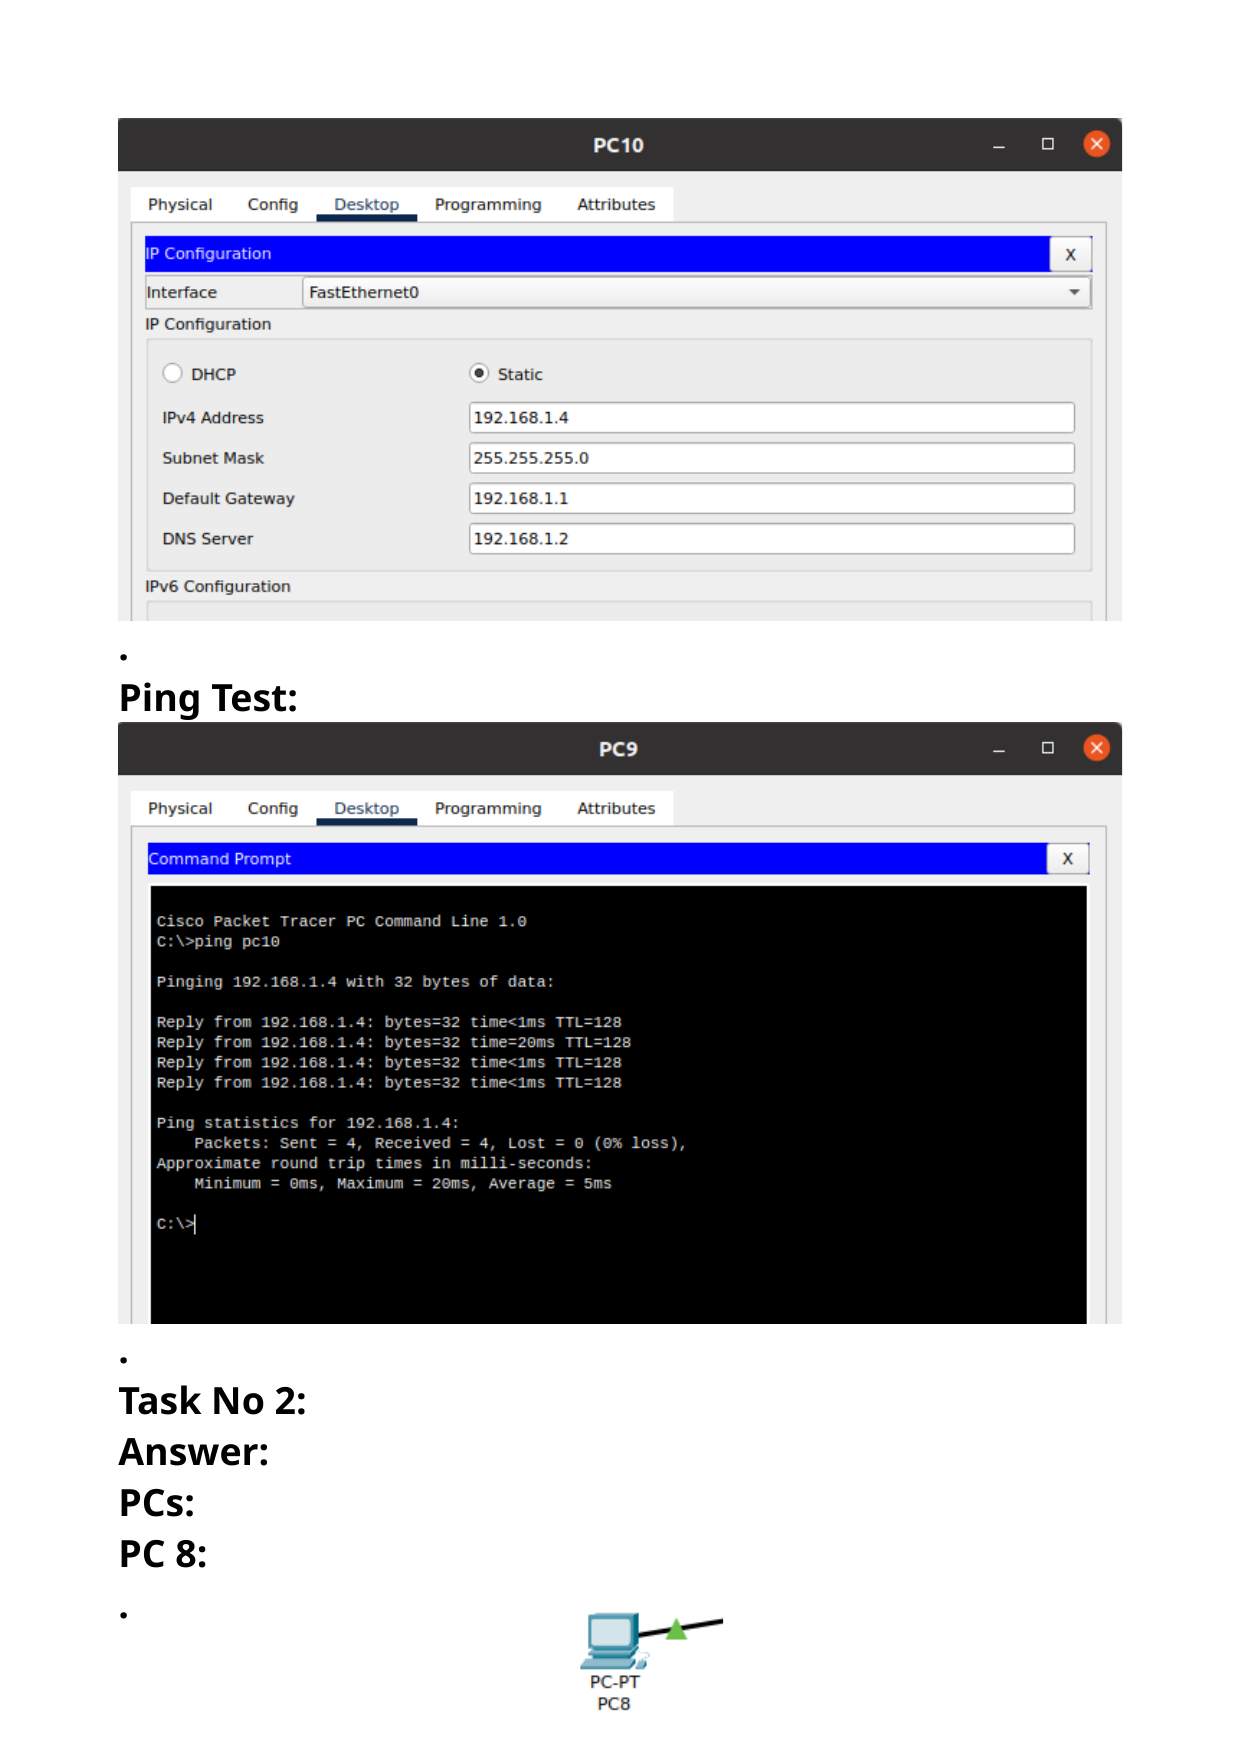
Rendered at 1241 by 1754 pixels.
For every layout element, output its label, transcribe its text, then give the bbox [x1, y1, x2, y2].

text Task No 2: [118, 1374, 1122, 1425]
text Ping Test: [118, 671, 1122, 722]
text PCs: [118, 1476, 1122, 1527]
picture [517, 1546, 724, 1754]
text Answer: [118, 1425, 1122, 1476]
text PC 8: [118, 1527, 1122, 1578]
text . [118, 621, 1122, 671]
text . [118, 1578, 517, 1629]
picture [118, 722, 1123, 1324]
text . [118, 1324, 1122, 1374]
text [724, 1578, 1122, 1629]
picture [118, 118, 1123, 621]
